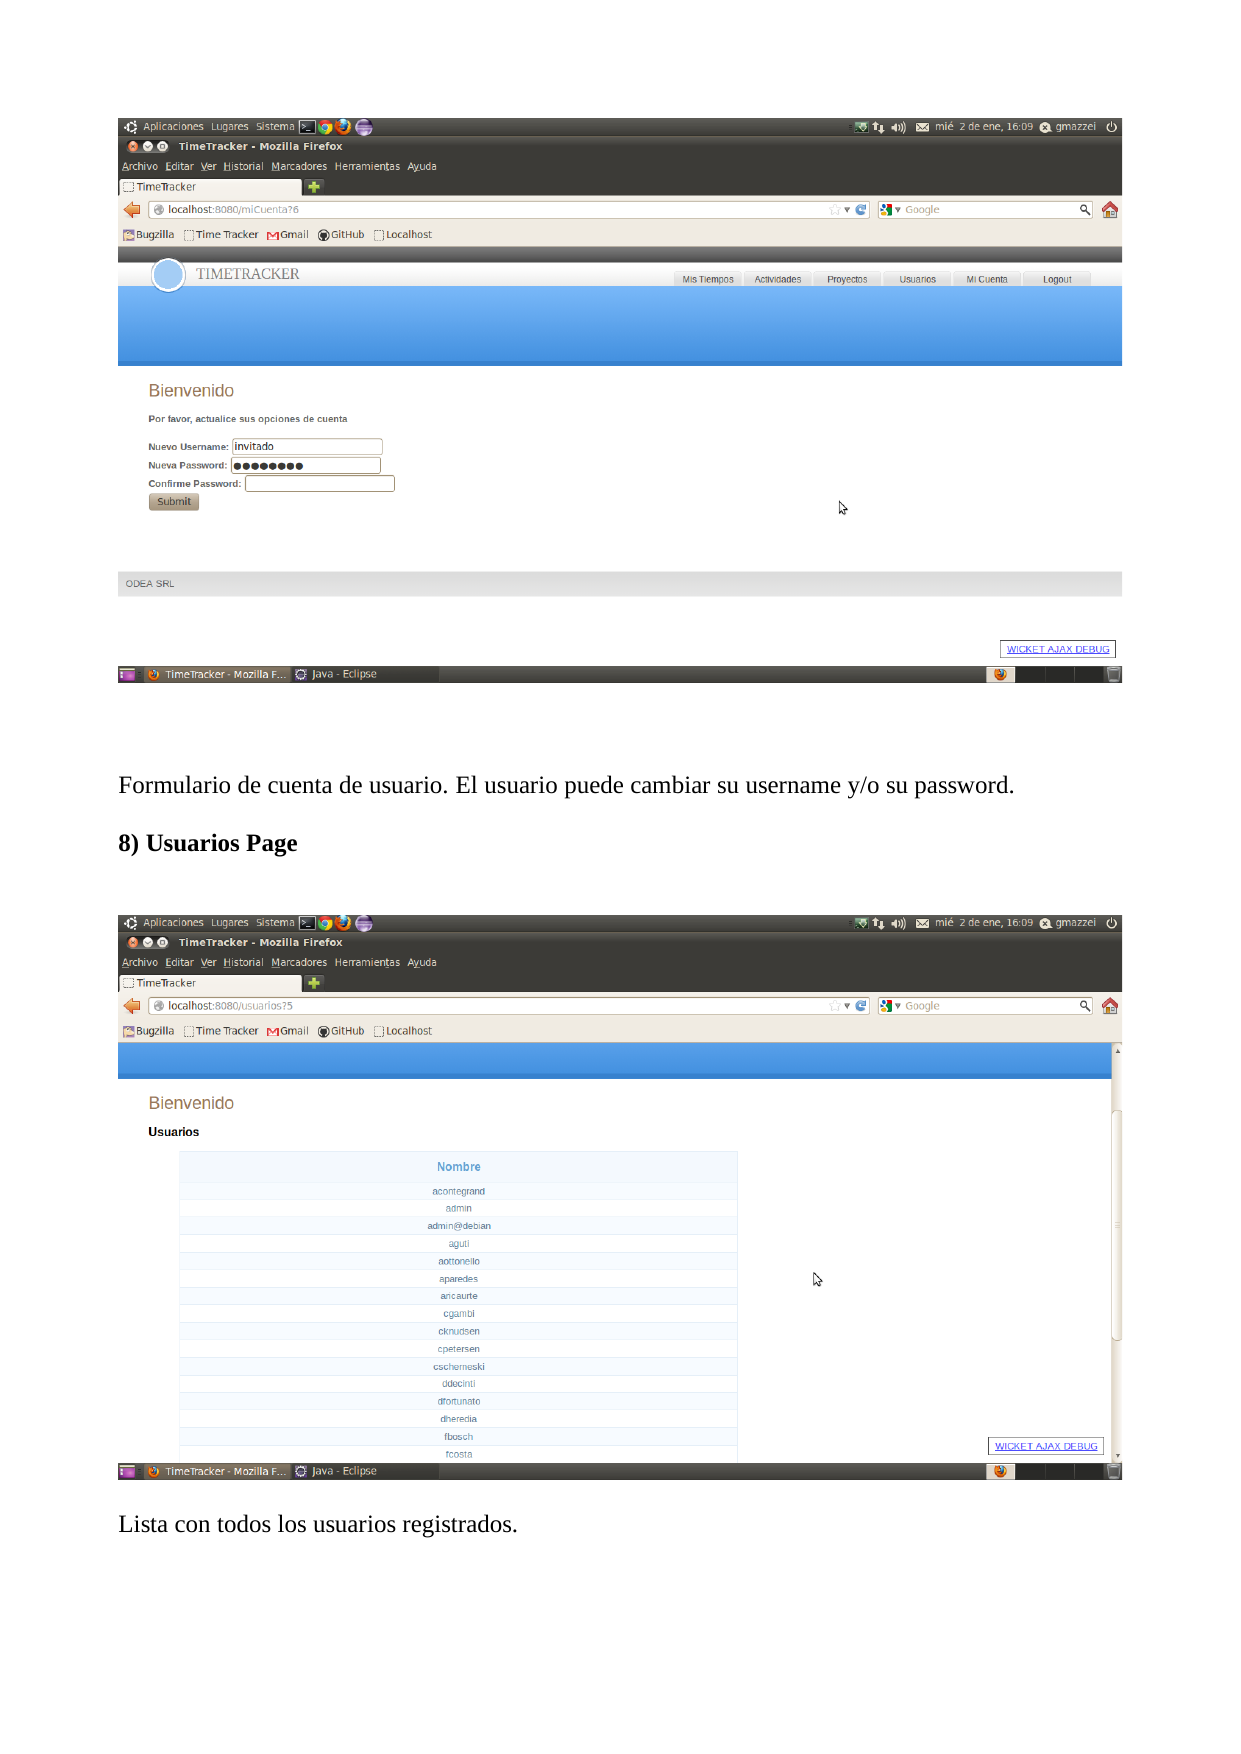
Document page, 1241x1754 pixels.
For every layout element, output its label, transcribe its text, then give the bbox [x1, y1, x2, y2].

text Lista con todos los usuarios registrados. [118, 1508, 1122, 1537]
picture [118, 915, 1123, 1480]
picture [118, 118, 1123, 683]
text Formulario de cuenta de usuario. El usuario puede cambiar su username y/o su password. [118, 770, 1122, 799]
text 8) Usuarios Page [118, 828, 1122, 857]
